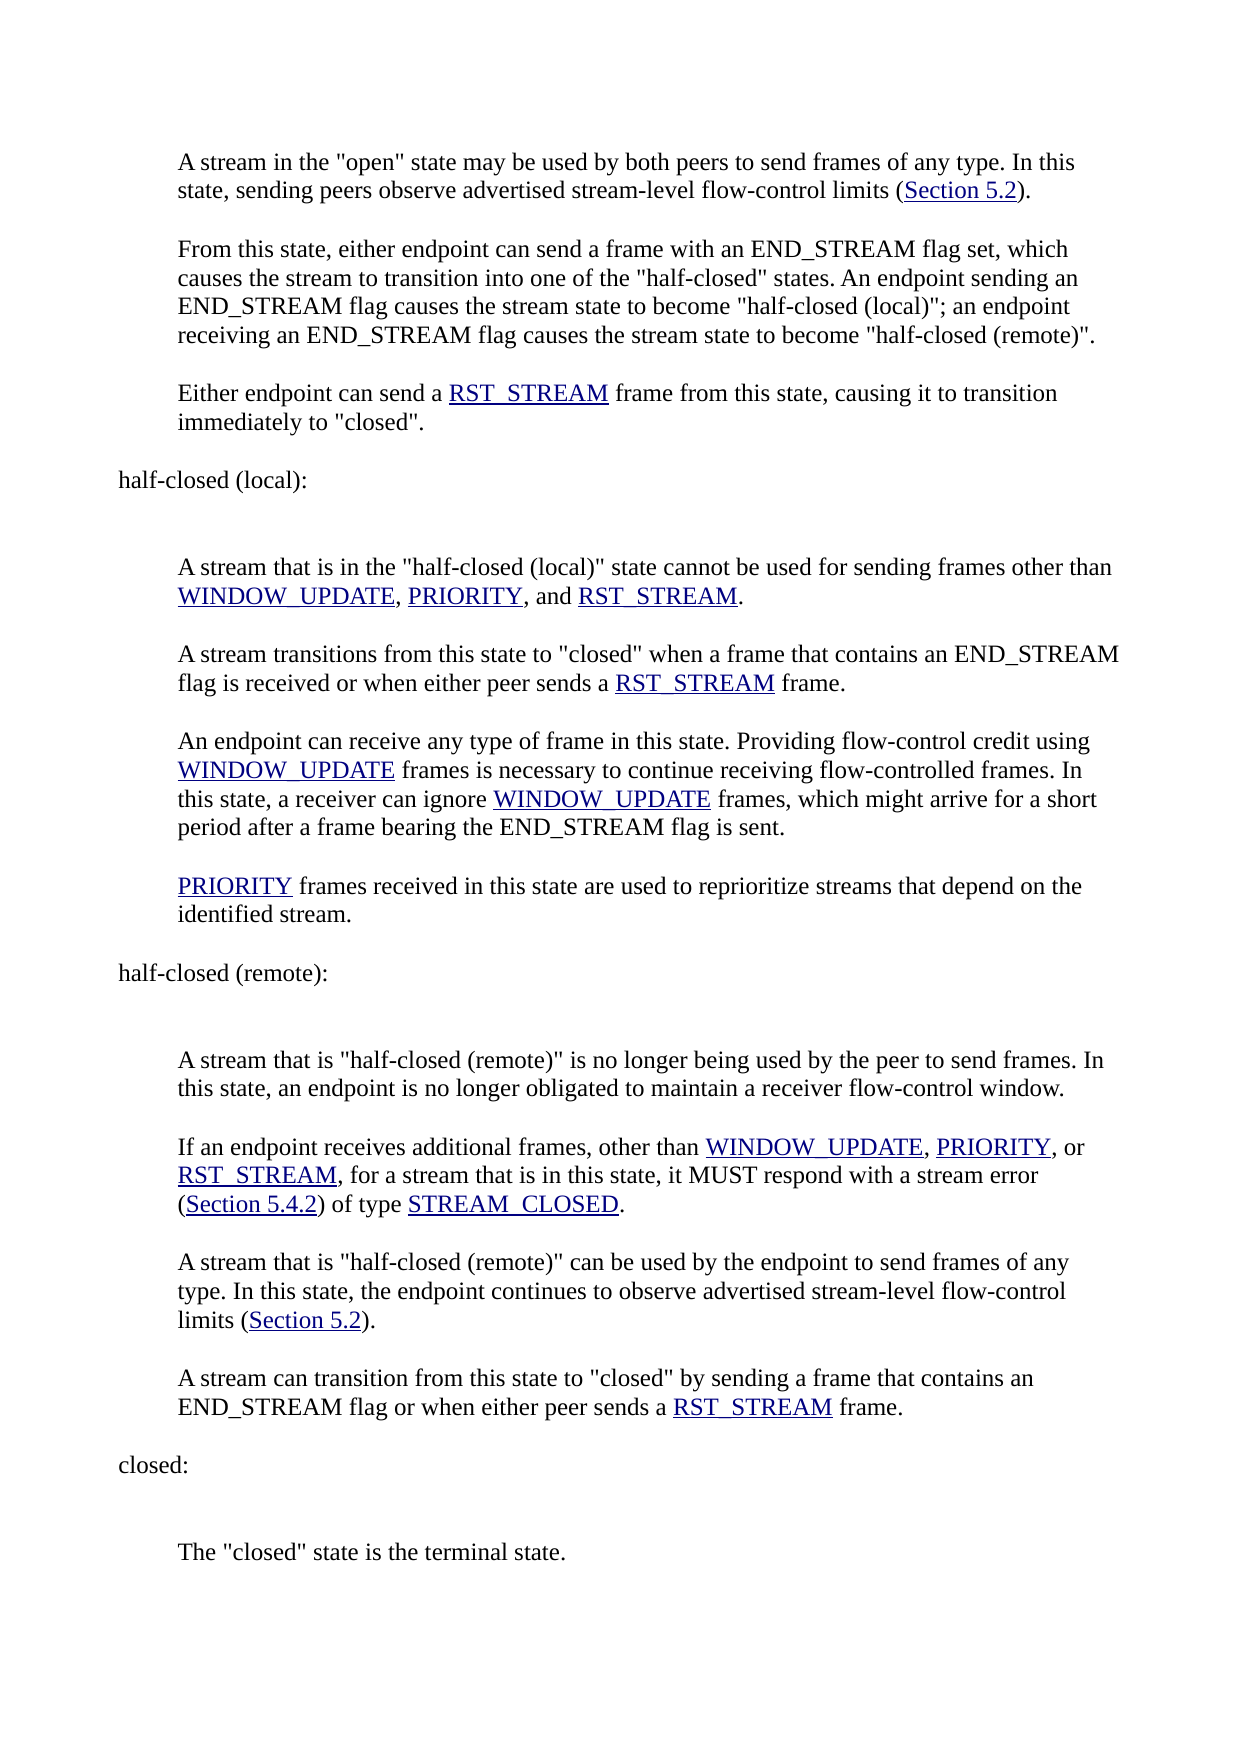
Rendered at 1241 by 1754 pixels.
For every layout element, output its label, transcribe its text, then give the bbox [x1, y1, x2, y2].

list A stream can transition from this state to "closed" by sending a frame that contains an END_STREAM flag or when either peer sends a RST_STREAM frame. [177, 1363, 1122, 1421]
list Either endpoint can send a RST_STREAM frame from this state, causing it to transition immediately to "closed". [177, 378, 1122, 436]
subtitle closed: [118, 1450, 1122, 1479]
list A stream that is in the "half-closed (local)" state cannot be used for sending frames other than WINDOW_UPDATE, PRIORITY, and RST_STREAM. [177, 523, 1122, 610]
subtitle half-closed (local): [118, 465, 1122, 494]
list An endpoint can receive any type of frame in this state. Providing flow-control credit using WINDOW_UPDATE frames is necessary to continue receiving flow-controlled frames. In this state, a receiver can ignore WINDOW_UPDATE frames, which might arrive for a short period after a frame bearing the END_STREAM flag is sent. [177, 726, 1122, 841]
list A stream transitions from this state to "closed" when a frame that contains an END_STREAM flag is received or when either peer sends a RST_STREAM frame. [177, 639, 1122, 697]
list A stream that is "half-closed (remote)" can be used by the endpoint to send frames of any type. In this state, the endpoint continues to observe advertised stream-level flow-control limits (Section 5.2). [177, 1247, 1122, 1334]
list A stream that is "half-closed (remote)" is no longer being used by the peer to send frames. In this state, an endpoint is no longer obligated to maintain a receiver flow-control window. [177, 1016, 1122, 1102]
list The "closed" state is the terminal state. [177, 1508, 1122, 1566]
list If an endpoint receives additional frames, other than WINDOW_UPDATE, PRIORITY, or RST_STREAM, for a stream that is in this state, it MUST respond with a stream error (Section 5.4.2) of type STREAM_CLOSED. [177, 1132, 1122, 1218]
list PRIORITY frames received in this state are used to reprioritize streams that depend on the identified stream. [177, 871, 1122, 928]
list A stream in the "open" state may be used by both peers to send frames of any type. In this state, sending peers observe advertised stream-level flow-control limits (Section 5.2). [177, 118, 1122, 204]
subtitle half-closed (remote): [118, 958, 1122, 986]
list From this state, either endpoint can send a frame with an END_STREAM flag set, which causes the stream to transition into one of the "half-closed" states. An endpoint sending an END_STREAM flag causes the stream state to become "half-closed (local)"; an endpoint receiving an END_STREAM flag causes the stream state to become "half-closed (remote)". [177, 234, 1122, 349]
